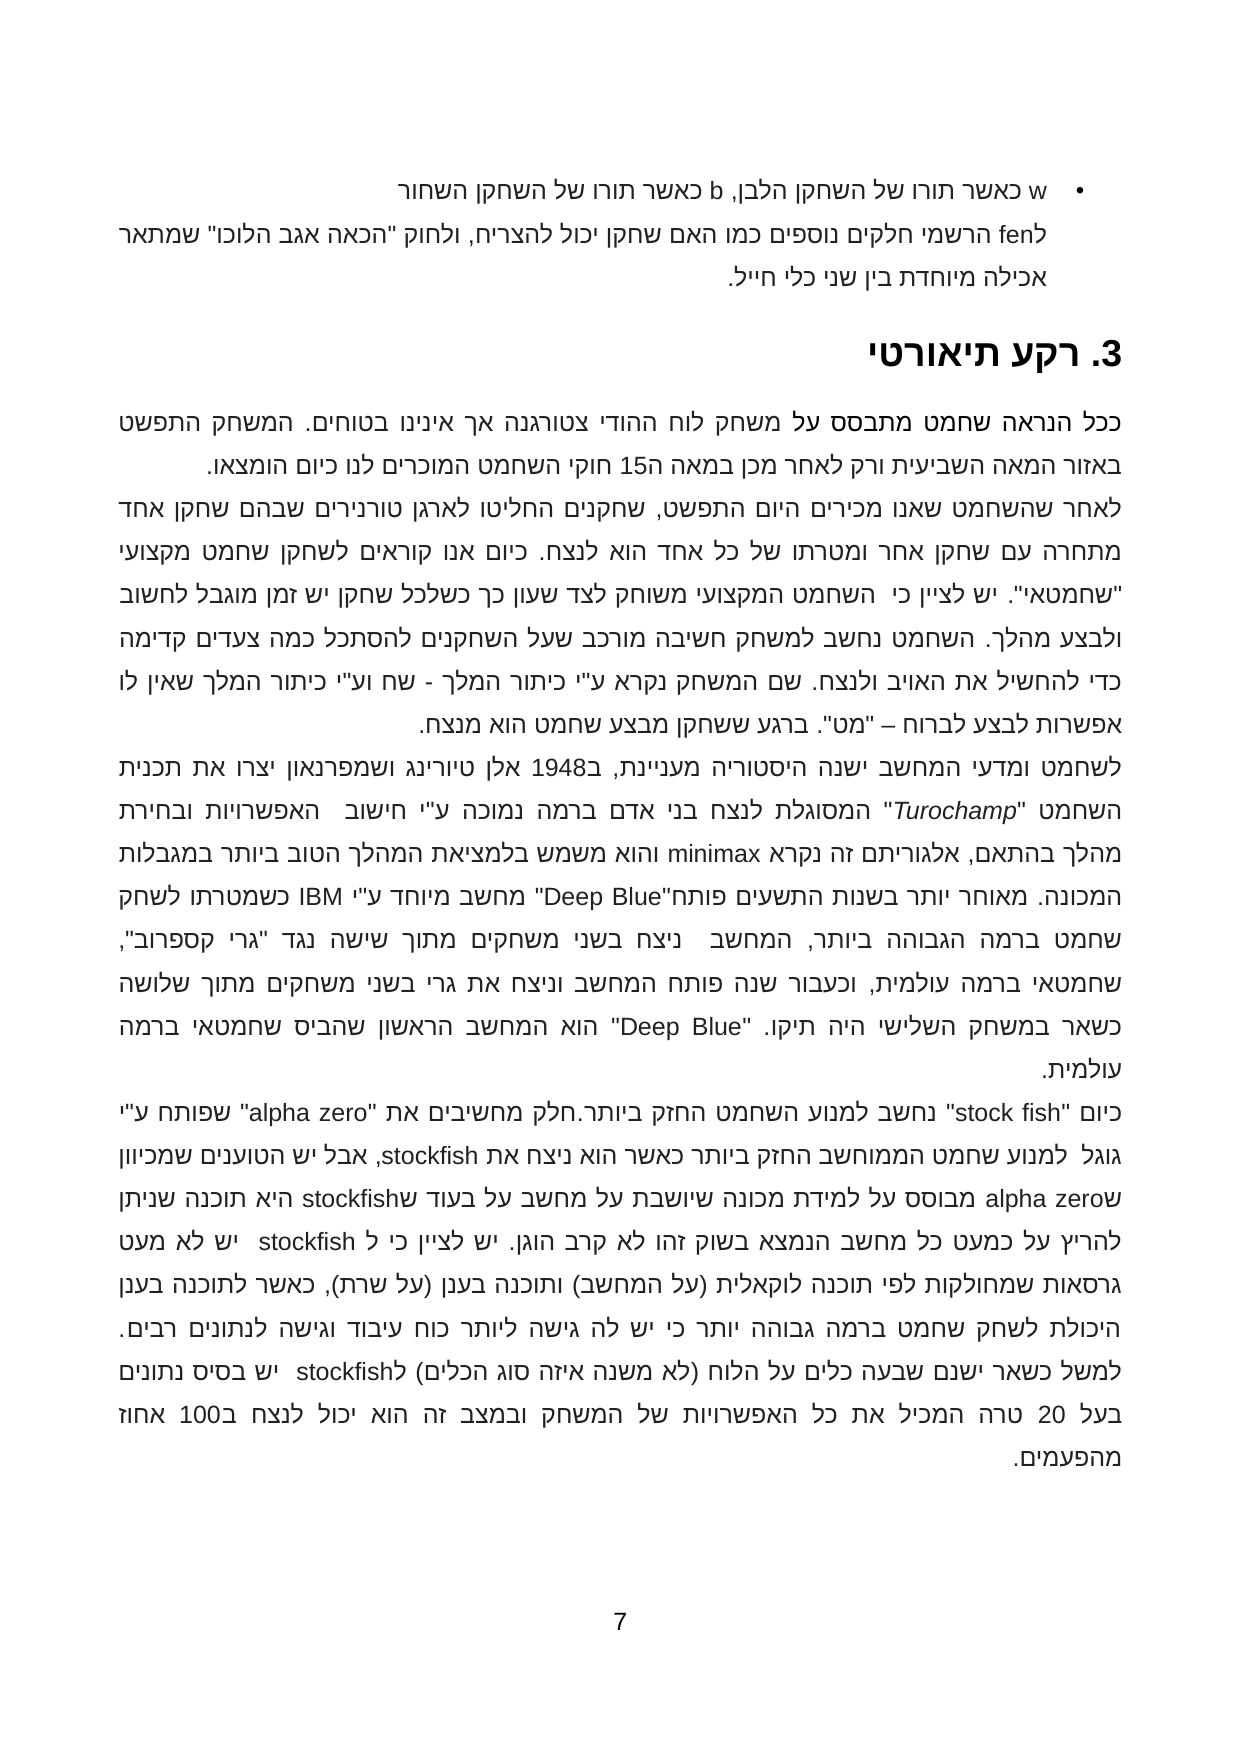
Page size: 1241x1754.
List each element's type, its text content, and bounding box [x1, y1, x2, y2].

text כיום "stock fish" נחשב למנוע השחמט החזק ביותר.חלק מחשיבים את "alpha zero" שפותח ע"י גוגל למנוע שחמט הממוחשב החזק ביותר כאשר הוא ניצח את stockfish, אבל יש הטוענים שמכיוון שalpha zero מבוסס על למידת מכונה שיושבת על מחשב על בעוד שstockfish היא תוכנה שניתן להריץ על כמעט כל מחשב הנמצא בשוק זהו לא קרב הוגן. יש לציין כי ל stockfish יש לא מעט גרסאות שמחולקות לפי תוכנה לוקאלית (על המחשב) ותוכנה בענן (על שרת), כאשר לתוכנה בענן היכולת לשחק שחמט ברמה גבוהה יותר כי יש לה גישה ליותר כוח עיבוד וגישה לנתונים רבים. למשל כשאר ישנם שבעה כלים על הלוח (לא משנה איזה סוג הכלים) לstockfish יש בסיס נתונים בעל 20 טרה המכיל את כל האפשרויות של המשחק ובמצב זה הוא יכול לנצח ב100 אחוז מהפעמים. [118, 1098, 1122, 1472]
subtitle 3. רקע תיאורטי [118, 331, 1122, 374]
text לשחמט ומדעי המחשב ישנה היסטוריה מעניינת, ב1948 אלן טיורינג ושמפרנאון יצרו את תכנית השחמט "Turochamp" המסוגלת לנצח בני אדם ברמה נמוכה ע"י חישוב האפשרויות ובחירת מהלך בהתאם, אלגוריתם זה נקרא minimax והוא משמש בלמציאת המהלך הטוב ביותר במגבלות המכונה. מאוחר יותר בשנות התשעים פותח"Deep Blue" מחשב מיוחד ע"י IBM כשמטרתו לשחק שחמט ברמה הגבוהה ביותר, המחשב ניצח בשני משחקים מתוך שישה נגד "גרי קספרוב", שחמטאי ברמה עולמית, וכעבור שנה פותח המחשב וניצח את גרי בשני משחקים מתוך שלושה כשאר במשחק השלישי היה תיקו. "Deep Blue" הוא המחשב הראשון שהביס שחמטאי ברמה עולמית. [118, 753, 1122, 1084]
list w כאשר תורו של השחקן הלבן, b כאשר תורו של השחקן השחור [118, 176, 1084, 205]
text ככל הנראה שחמט מתבסס על משחק לוח ההודי צטורגנה אך אינינו בטוחים. המשחק התפשט באזור המאה השביעית ורק לאחר מכן במאה ה15 חוקי השחמט המוכרים לנו כיום הומצאו. [118, 408, 1122, 480]
list לfen הרשמי חלקים נוספים כמו האם שחקן יכול להצריח, ולחוק "הכאה אגב הלוכו" שמתאר אכילה מיוחדת בין שני כלי חייל. [118, 219, 1084, 291]
text לאחר שהשחמט שאנו מכירים היום התפשט, שחקנים החליטו לארגן טורנירים שבהם שחקן אחד מתחרה עם שחקן אחר ומטרתו של כל אחד הוא לנצח. כיום אנו קוראים לשחקן שחמט מקצועי "שחמטאי". יש לציין כי השחמט המקצועי משוחק לצד שעון כך כשלכל שחקן יש זמן מוגבל לחשוב ולבצע מהלך. השחמט נחשב למשחק חשיבה מורכב שעל השחקנים להסתכל כמה צעדים קדימה כדי להחשיל את האויב ולנצח. שם המשחק נקרא ע"י כיתור המלך - שח וע"י כיתור המלך שאין לו אפשרות לבצע לברוח – "מט". ברגע ששחקן מבצע שחמט הוא מנצח. [118, 494, 1122, 739]
